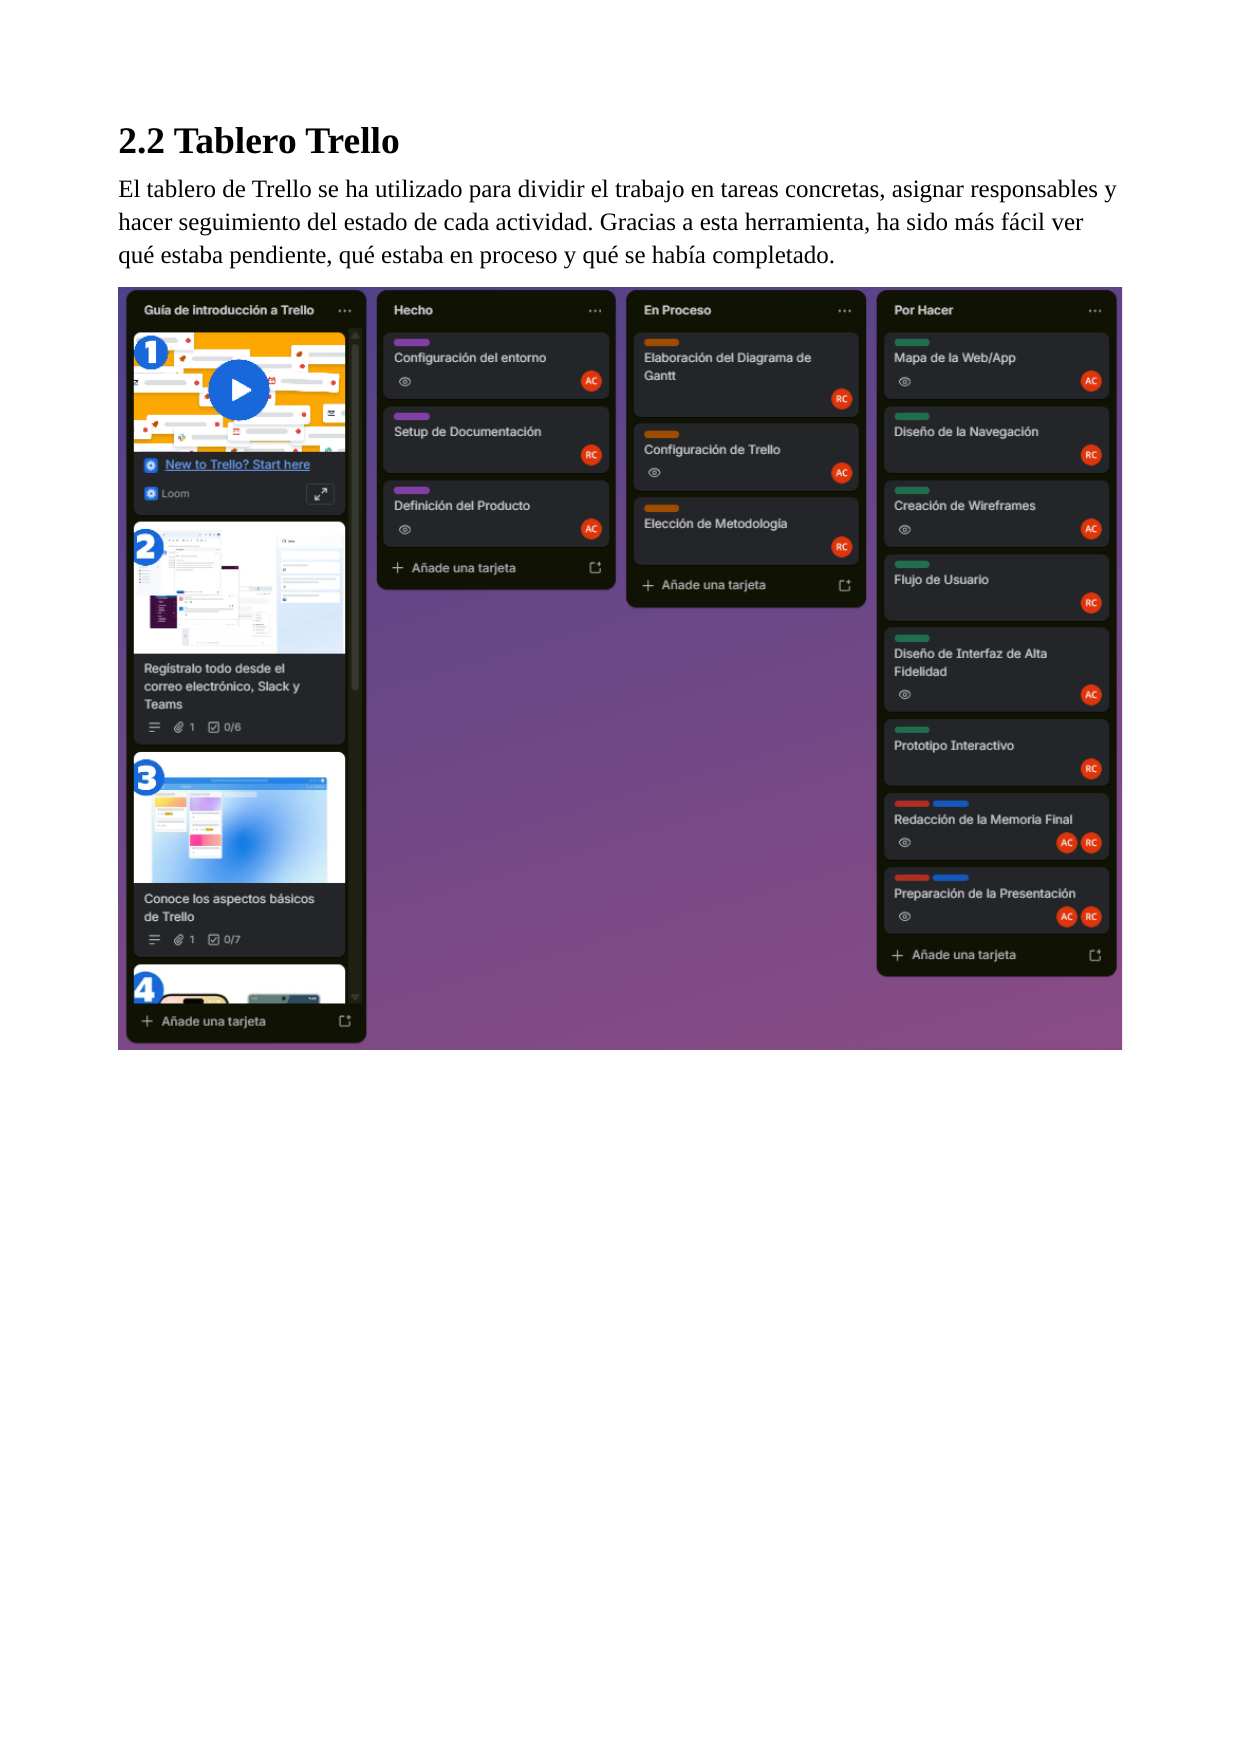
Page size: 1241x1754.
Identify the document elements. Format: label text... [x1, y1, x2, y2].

text El tablero de Trello se ha utilizado para dividir el trabajo en tareas concretas, asignar responsables y hacer seguimiento del estado de cada actividad. Gracias a esta herramienta, ha sido más fácil ver qué estaba pendiente, qué estaba en proceso y qué se había completado. [118, 174, 1122, 268]
picture [118, 287, 1123, 1050]
subtitle 2.2 Tablero Trello [118, 118, 1122, 161]
